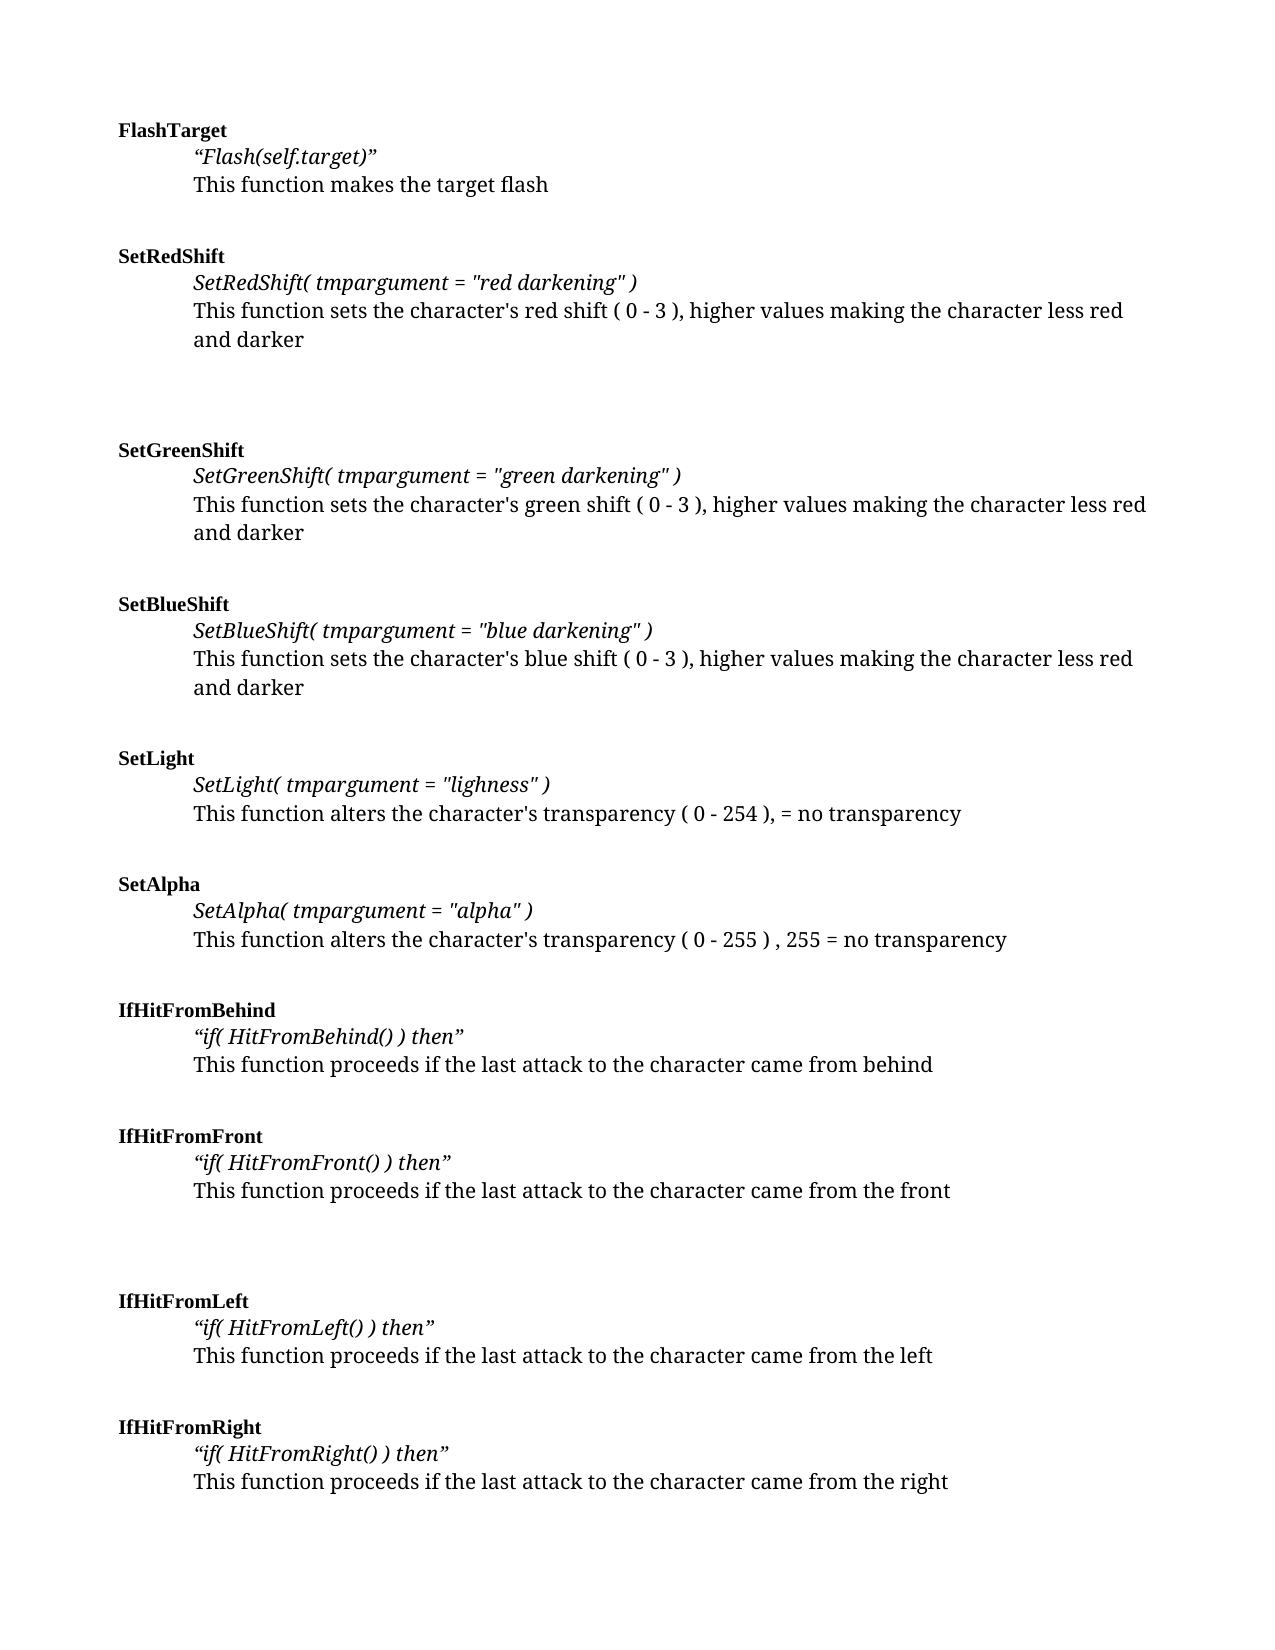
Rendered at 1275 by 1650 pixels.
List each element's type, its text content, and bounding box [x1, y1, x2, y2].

text This function alters the character's transparency ( 0 - 255 ) , 255 = no transparency [193, 925, 1157, 953]
text This function proceeds if the last attack to the character came from the right [193, 1467, 1157, 1496]
text SetLight [118, 746, 1157, 770]
text SetBlueShift [118, 592, 1157, 616]
text This function alters the character's transparency ( 0 - 254 ), = no transparency [193, 799, 1157, 827]
text “if( HitFromFront() ) then” [193, 1148, 1157, 1177]
text This function sets the character's red shift ( 0 - 3 ), higher values making the character less red and darker [193, 297, 1157, 353]
text SetGreenShift [118, 437, 1157, 462]
text This function proceeds if the last attack to the character came from the front [193, 1177, 1157, 1205]
text SetRedShift( tmpargument = "red darkening" ) [193, 268, 1157, 297]
text This function makes the target flash [193, 171, 1157, 199]
text SetBlueShift( tmpargument = "blue darkening" ) [193, 616, 1157, 644]
text IfHitFromRight [118, 1415, 1157, 1439]
text “if( HitFromRight() ) then” [193, 1439, 1157, 1467]
text FlashTarget [118, 118, 1157, 142]
text IfHitFromFront [118, 1124, 1157, 1148]
text SetGreenShift( tmpargument = "green darkening" ) [193, 462, 1157, 490]
text This function proceeds if the last attack to the character came from behind [193, 1051, 1157, 1079]
text This function proceeds if the last attack to the character came from the left [193, 1342, 1157, 1370]
text SetAlpha [118, 872, 1157, 896]
text “if( HitFromBehind() ) then” [193, 1022, 1157, 1051]
text SetLight( tmpargument = "lighness" ) [193, 770, 1157, 799]
text IfHitFromBehind [118, 998, 1157, 1022]
text “if( HitFromLeft() ) then” [193, 1313, 1157, 1342]
text SetAlpha( tmpargument = "alpha" ) [193, 896, 1157, 925]
text IfHitFromLeft [118, 1289, 1157, 1313]
text This function sets the character's green shift ( 0 - 3 ), higher values making the character less red and darker [193, 490, 1157, 547]
text This function sets the character's blue shift ( 0 - 3 ), higher values making the character less red and darker [193, 644, 1157, 701]
text SetRedShift [118, 244, 1157, 268]
text “Flash(self.target)” [193, 142, 1157, 171]
